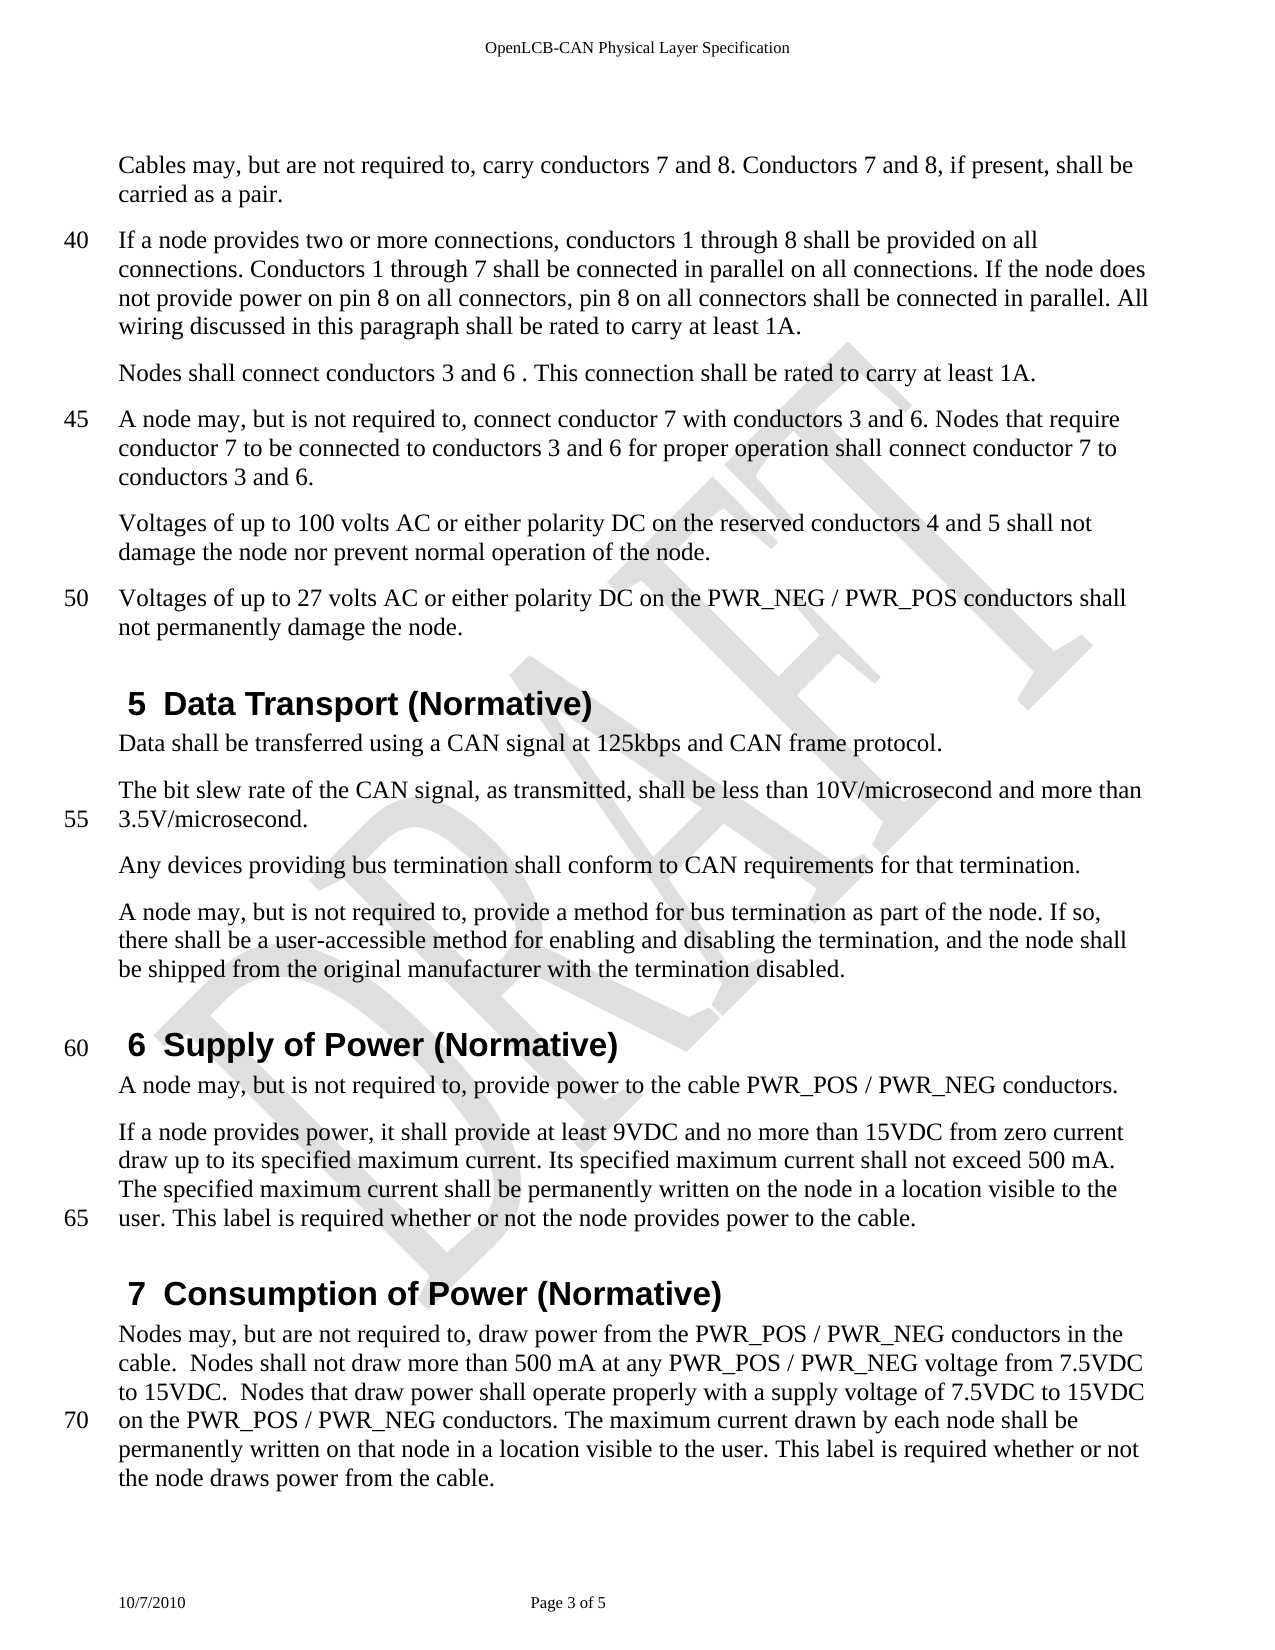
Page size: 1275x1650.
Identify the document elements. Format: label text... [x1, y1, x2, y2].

text Any devices providing bus termination shall conform to CAN requirements for that termination. [366, 850, 488, 879]
text Voltages of up to 27 volts AC or either polarity DC on the PWR_NEG / PWR_POS conductors shall not permanently damage the node. [686, 583, 1002, 641]
text Voltages of up to 100 volts AC or either polarity DC on the reserved conductors 4 and 5 shall not damage the node nor prevent normal operation of the node. [118, 508, 680, 566]
text Any devices providing bus termination shall conform to CAN requirements for that termination. [818, 850, 1157, 879]
text A node may, but is not required to, provide power to the cable PWR_POS / PWR_NEG conductors. [266, 1070, 449, 1099]
text If a node provides power, it shall provide at least 9VDC and no more than 15VDC from zero current draw up to its specified maximum current. Its specified maximum current shall not exceed 500 mA. The specified maximum current shall be permanently written on the node in a location visible to the user. This label is required whether or not the node provides power to the cable. [313, 1117, 494, 1232]
text The bit slew rate of the CAN signal, as transmitted, shall be less than 10V/microsecond and more than 3.5V/microsecond. [597, 775, 701, 832]
text A node may, but is not required to, provide a method for bus termination as part of the node. If so, there shall be a user-accessible method for enabling and disabling the termination, and the node shall be shipped from the original manufacturer with the termination disabled. [535, 897, 720, 983]
text A node may, but is not required to, provide power to the cable PWR_POS / PWR_NEG conductors. [118, 1070, 252, 1099]
text The bit slew rate of the CAN signal, as transmitted, shall be less than 10V/microsecond and more than 3.5V/microsecond. [878, 775, 1157, 832]
subtitle Consumption of Power (Normative) [118, 1274, 1157, 1313]
text A node may, but is not required to, connect conductor 7 with conductors 3 and 6. Nodes that require conductor 7 to be connected to conductors 3 and 6 for proper operation shall connect conductor 7 to conductors 3 and 6. [118, 404, 784, 491]
text A node may, but is not required to, provide a method for bus termination as part of the node. If so, there shall be a user-accessible method for enabling and disabling the termination, and the node shall be shipped from the original manufacturer with the termination disabled. [118, 897, 446, 983]
text Nodes may, but are not required to, draw power from the PWR_POS / PWR_NEG conductors in the cable. Nodes shall not draw more than 500 mA at any PWR_POS / PWR_NEG voltage from 7.5VDC to 15VDC. Nodes that draw power shall operate properly with a supply voltage of 7.5VDC to 15VDC on the PWR_POS / PWR_NEG conductors. The maximum current drawn by each node shall be permanently written on that node in a location visible to the user. This label is required whether or not the node draws power from the cable. [118, 1319, 1157, 1492]
subtitle Supply of Power (Normative) [532, 1026, 1157, 1064]
text Nodes shall connect conductors 3 and 6 . This connection shall be rated to carry at least 1A. [866, 358, 1157, 387]
subtitle Data Transport (Normative) [574, 684, 782, 722]
text A node may, but is not required to, connect conductor 7 with conductors 3 and 6. Nodes that require conductor 7 to be connected to conductors 3 and 6 for proper operation shall connect conductor 7 to conductors 3 and 6. [815, 404, 1157, 491]
text Cables may, but are not required to, carry conductors 7 and 8. Conductors 7 and 8, if present, shall be carried as a pair. [118, 150, 1157, 207]
text Voltages of up to 27 volts AC or either polarity DC on the PWR_NEG / PWR_POS conductors shall not permanently damage the node. [987, 583, 1157, 641]
text Voltages of up to 100 volts AC or either polarity DC on the reserved conductors 4 and 5 shall not damage the node nor prevent normal operation of the node. [665, 508, 927, 566]
text Data shall be transferred using a CAN signal at 125kbps and CAN frame protocol. [118, 728, 565, 757]
text If a node provides power, it shall provide at least 9VDC and no more than 15VDC from zero current draw up to its specified maximum current. Its specified maximum current shall not exceed 500 mA. The specified maximum current shall be permanently written on the node in a location visible to the user. This label is required whether or not the node provides power to the cable. [118, 1117, 385, 1232]
subtitle Supply of Power (Normative) [118, 1026, 217, 1064]
text Voltages of up to 100 volts AC or either polarity DC on the reserved conductors 4 and 5 shall not damage the node nor prevent normal operation of the node. [912, 508, 1157, 566]
subtitle Data Transport (Normative) [798, 684, 1157, 722]
text A node may, but is not required to, provide power to the cable PWR_POS / PWR_NEG conductors. [576, 1070, 1157, 1099]
text Data shall be transferred using a CAN signal at 125kbps and CAN frame protocol. [831, 728, 1157, 757]
text If a node provides two or more connections, conductors 1 through 8 shall be provided on all connections. Conductors 1 through 7 shall be connected in parallel on all connections. If the node does not provide power on pin 8 on all connectors, pin 8 on all connectors shall be connected in parallel. All wiring discussed in this paragraph shall be rated to carry at least 1A. [118, 225, 1157, 340]
text Nodes shall connect conductors 3 and 6 . This connection shall be rated to carry at least 1A. [118, 358, 830, 387]
text Any devices providing bus termination shall conform to CAN requirements for that termination. [670, 850, 801, 879]
text If a node provides power, it shall provide at least 9VDC and no more than 15VDC from zero current draw up to its specified maximum current. Its specified maximum current shall not exceed 500 mA. The specified maximum current shall be permanently written on the node in a location visible to the user. This label is required whether or not the node provides power to the cable. [500, 1117, 1157, 1232]
text Any devices providing bus termination shall conform to CAN requirements for that termination. [118, 850, 337, 879]
text The bit slew rate of the CAN signal, as transmitted, shall be less than 10V/microsecond and more than 3.5V/microsecond. [118, 775, 616, 832]
text Data shall be transferred using a CAN signal at 125kbps and CAN frame protocol. [639, 728, 817, 757]
subtitle Supply of Power (Normative) [222, 1026, 417, 1064]
text Data shall be transferred using a CAN signal at 125kbps and CAN frame protocol. [565, 728, 625, 757]
text A node may, but is not required to, provide a method for bus termination as part of the node. If so, there shall be a user-accessible method for enabling and disabling the termination, and the node shall be shipped from the original manufacturer with the termination disabled. [682, 897, 1157, 983]
text The bit slew rate of the CAN signal, as transmitted, shall be less than 10V/microsecond and more than 3.5V/microsecond. [708, 775, 882, 832]
subtitle Data Transport (Normative) [118, 684, 541, 722]
text A node may, but is not required to, connect conductor 7 with conductors 3 and 6. Nodes that require conductor 7 to be connected to conductors 3 and 6 for proper operation shall connect conductor 7 to conductors 3 and 6. [757, 432, 852, 491]
text Voltages of up to 27 volts AC or either polarity DC on the PWR_NEG / PWR_POS conductors shall not permanently damage the node. [118, 583, 701, 641]
text A node may, but is not required to, provide power to the cable PWR_POS / PWR_NEG conductors. [467, 1070, 562, 1099]
subtitle Supply of Power (Normative) [426, 1026, 527, 1064]
text A node may, but is not required to, provide a method for bus termination as part of the node. If so, there shall be a user-accessible method for enabling and disabling the termination, and the node shall be shipped from the original manufacturer with the termination disabled. [403, 897, 515, 977]
text Any devices providing bus termination shall conform to CAN requirements for that termination. [504, 850, 649, 879]
